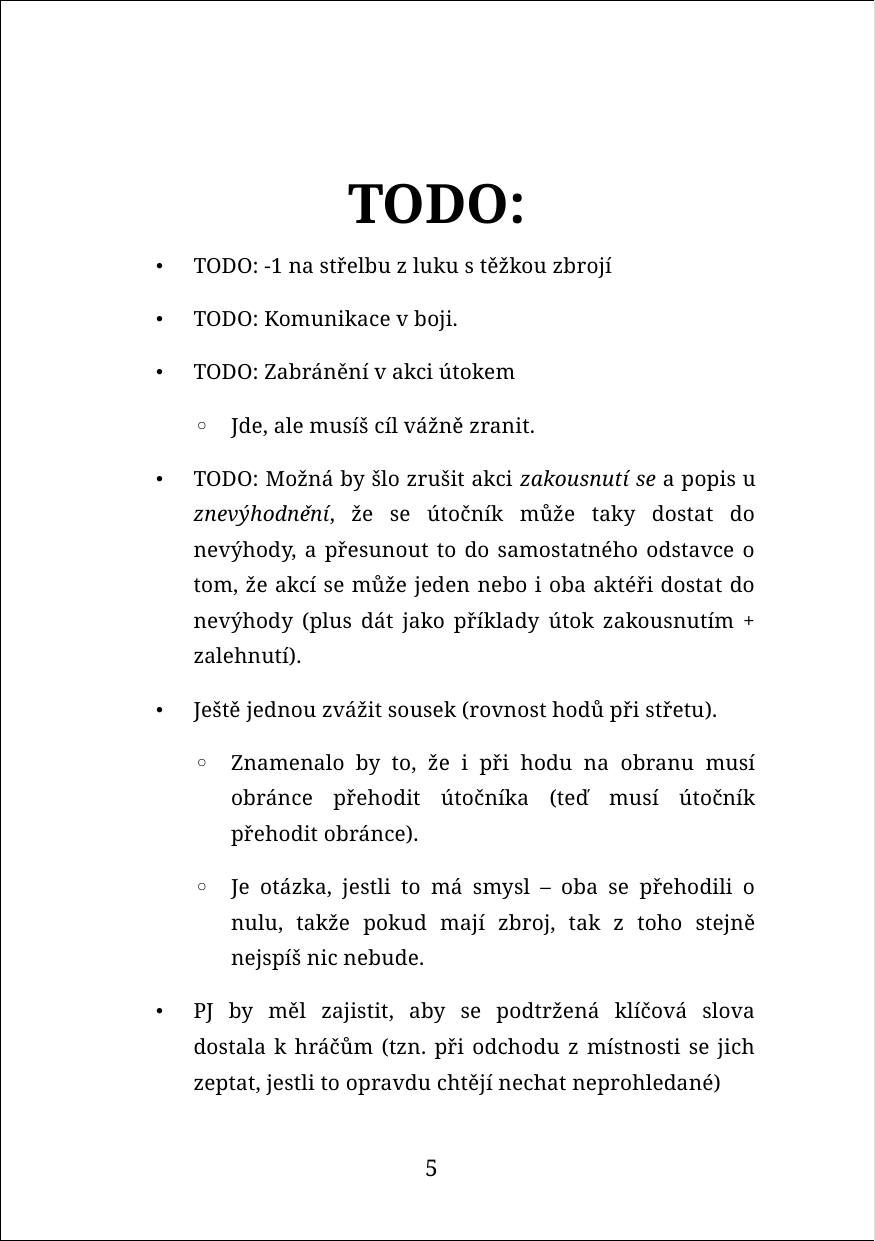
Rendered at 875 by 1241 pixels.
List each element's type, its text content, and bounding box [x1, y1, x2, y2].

list TODO: Možná by šlo zrušit akci zakousnutí se a popis u znevýhodnění, že se útočník může taky dostat do nevýhody, a přesunout to do samostatného odstavce o tom, že akcí se může jeden nebo i oba aktéři dostat do nevýhody (plus dát jako příklady útok zakousnutím + zalehnutí). [156, 464, 756, 670]
list PJ by měl zajistit, aby se podtržená klíčová slova dostala k hráčům (tzn. při odchodu z místnosti se jich zeptat, jestli to opravdu chtějí nechat neprohledané) [156, 997, 756, 1096]
list Znamenalo by to, že i při hodu na obranu musí obránce přehodit útočníka (teď musí útočník přehodit obránce). [193, 748, 756, 847]
list Je otázka, jestli to má smysl – oba se přehodili o nulu, takže pokud mají zbroj, tak z toho stejně nejspíš nic nebude. [193, 872, 756, 972]
list TODO: Komunikace v boji. [156, 304, 756, 333]
list TODO: Zabránění v akci útokem [156, 357, 756, 386]
subtitle TODO: [118, 166, 756, 239]
list Jde, ale musíš cíl vážně zranit. [193, 411, 756, 439]
list TODO: -1 na střelbu z luku s těžkou zbrojí [156, 251, 756, 279]
list Ještě jednou zvážit sousek (rovnost hodů při střetu). [156, 695, 756, 723]
